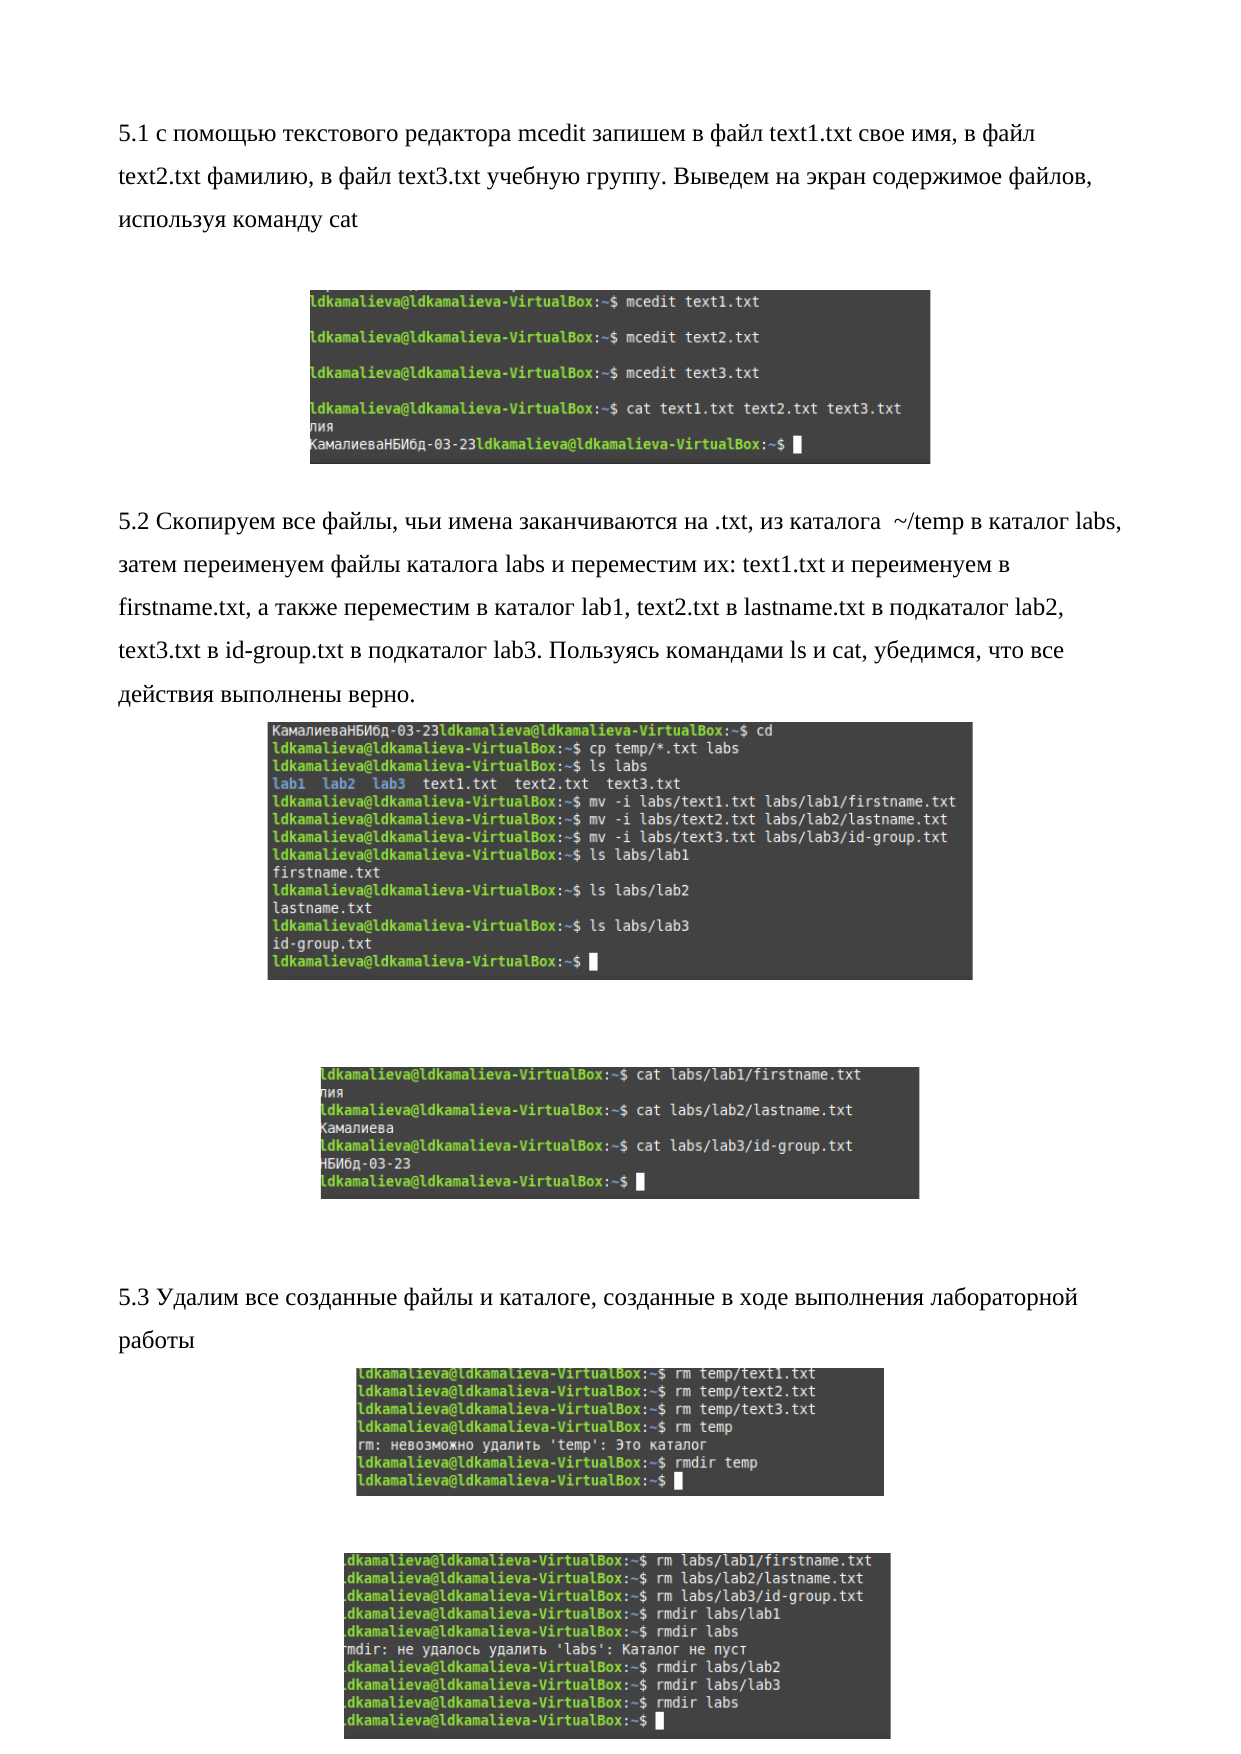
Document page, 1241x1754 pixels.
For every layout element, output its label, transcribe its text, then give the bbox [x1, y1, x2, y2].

picture [310, 290, 931, 464]
picture [267, 722, 973, 980]
picture [344, 1553, 891, 1739]
text 5.2 Скопируем все файлы, чьи имена заканчиваются на .txt, из каталога ~/temp в каталог labs, затем переименуем файлы каталога labs и переместим их: text1.txt и переименуем в firstname.txt, а также переместим в каталог lab1, text2.txt в lastname.txt в подкаталог lab2, text3.txt в id-group.txt в подкаталог lab3. Пользуясь командами ls и cat, убедимся, что все действия выполнены верно. [118, 506, 1122, 707]
picture [320, 1067, 920, 1199]
text 5.1 с помощью текстового редактора mcedit запишем в файл text1.txt свое имя, в файл text2.txt фамилию, в файл text3.txt учебную группу. Выведем на экран содержимое файлов, используя команду cat [118, 118, 1122, 233]
text 5.3 Удалим все созданные файлы и каталоге, созданные в ходе выполнения лабораторной работы [118, 1282, 1122, 1354]
picture [356, 1368, 884, 1496]
